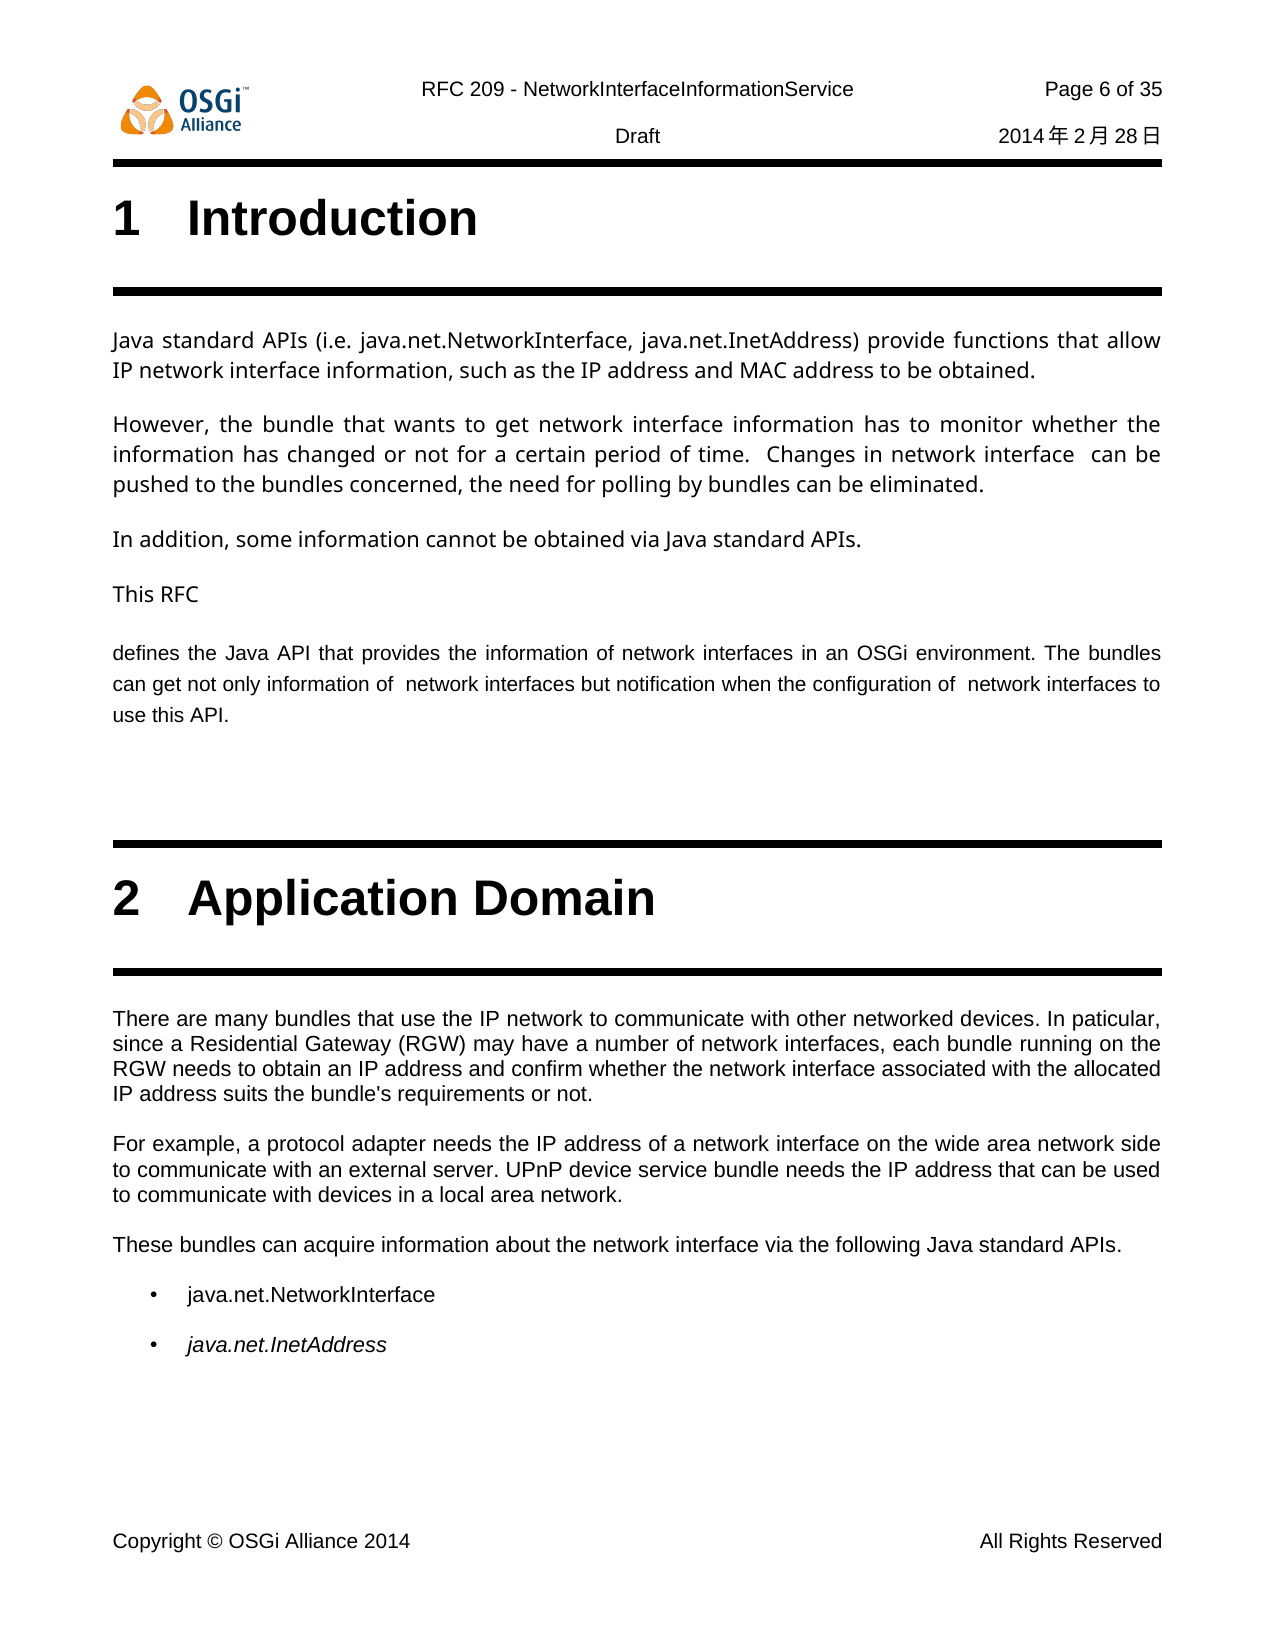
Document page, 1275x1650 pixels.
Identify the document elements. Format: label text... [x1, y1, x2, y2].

text There are many bundles that use the IP network to communicate with other networked devices. In paticular, since a Residential Gateway (RGW) may have a number of network interfaces, each bundle running on the RGW needs to obtain an IP address and confirm whether the network interface associated with the allocated IP address suits the bundle's requirements or not. [112, 1005, 1162, 1106]
text In addition, some information cannot be obtained via Java standard APIs. [112, 524, 1162, 553]
subtitle Introduction [112, 160, 1162, 296]
list java.net.NetworkInterface [150, 1282, 1162, 1307]
list java.net.InetAddress [150, 1332, 1162, 1357]
text Java standard APIs (i.e. java.net.NetworkInterface, java.net.InetAddress) provide functions that allow IP network interface information, such as the IP address and MAC address to be obtained. [112, 325, 1162, 384]
text However, the bundle that wants to get network interface information has to monitor whether the information has changed or not for a certain period of time. Changes in network interface can be pushed to the bundles concerned, the need for polling by bundles can be eliminated. [112, 409, 1162, 499]
text This RFC [112, 578, 1162, 608]
text For example, a protocol adapter needs the IP address of a network interface on the wide area network side to communicate with an external server. UPnP device service bundle needs the IP address that can be used to communicate with devices in a local area network. [112, 1131, 1162, 1207]
picture [113, 78, 257, 142]
subtitle Application Domain [112, 841, 1162, 976]
text defines the Java API that provides the information of network interfaces in an OSGi environment. The bundles can get not only information of network interfaces but notification when the configuration of network interfaces to use this API. [112, 633, 1162, 727]
text These bundles can acquire information about the network interface via the following Java standard APIs. [112, 1232, 1162, 1257]
